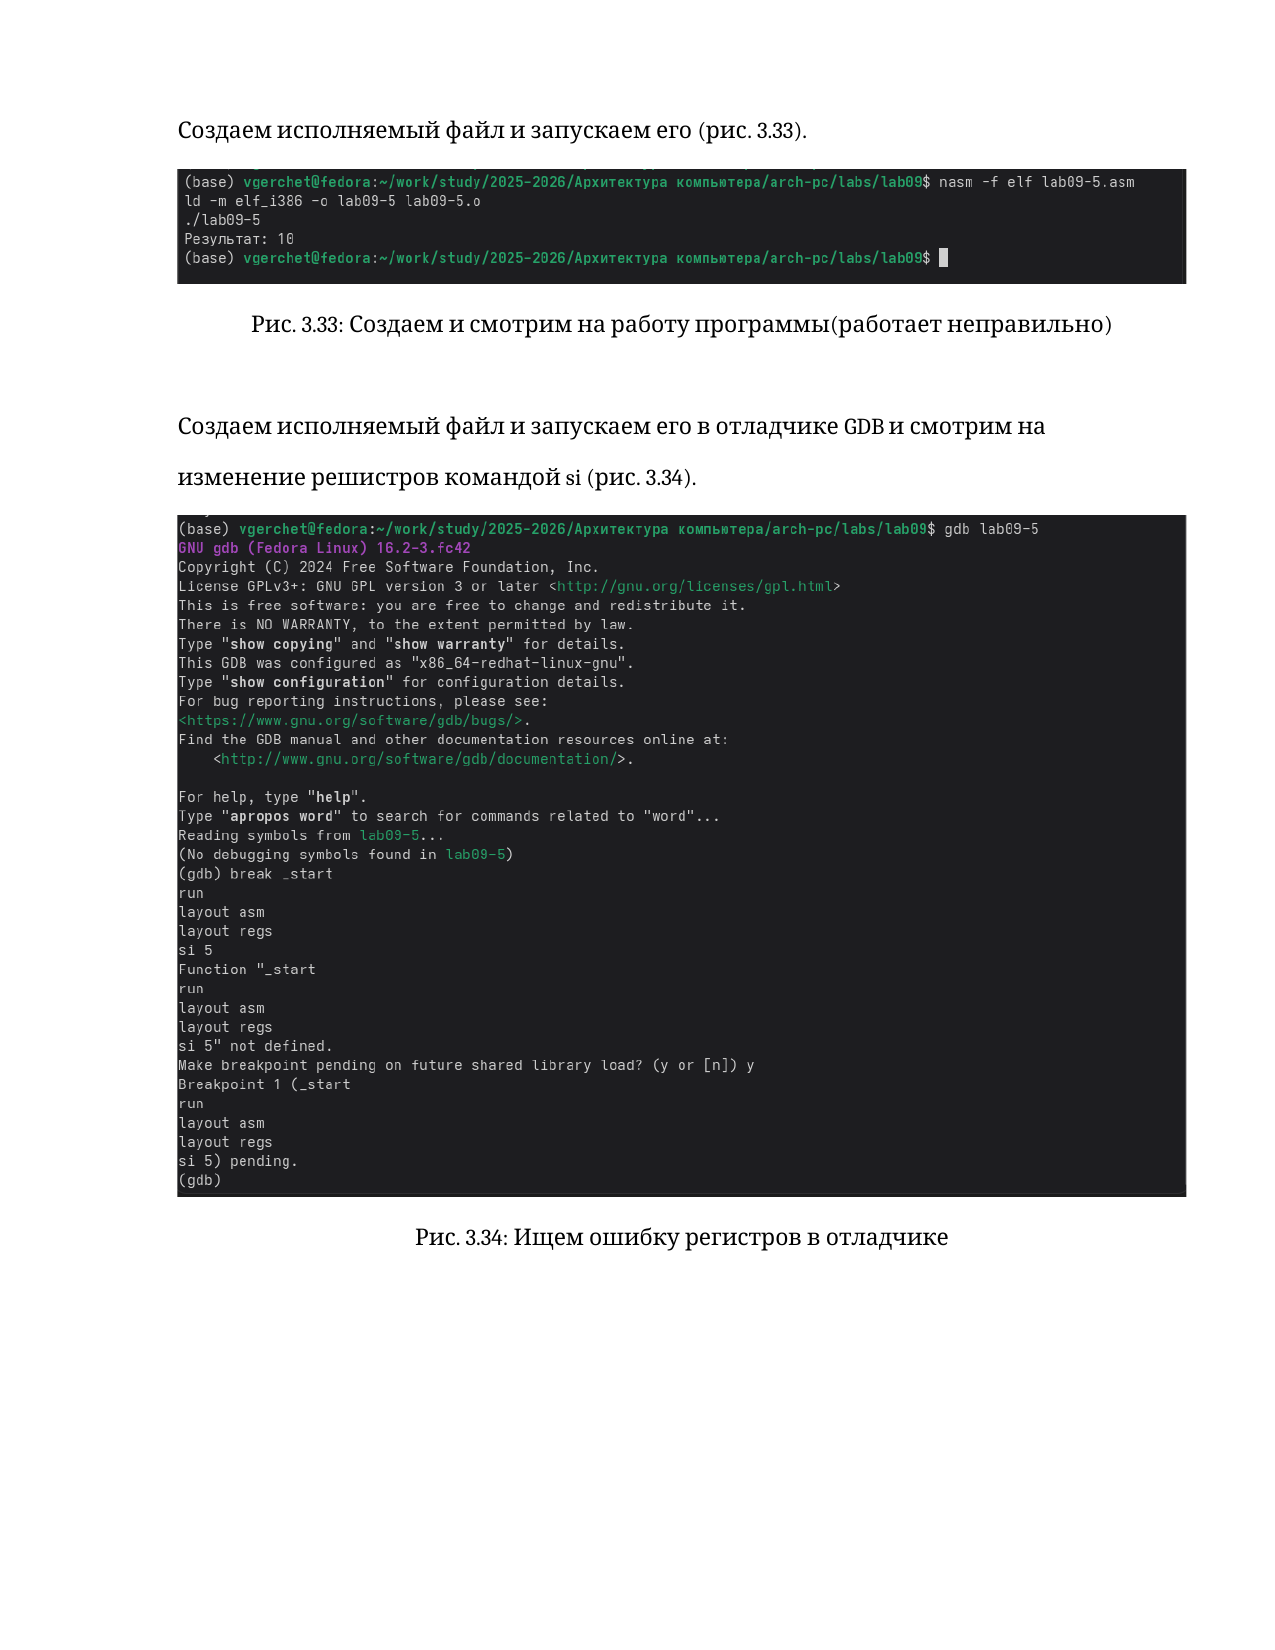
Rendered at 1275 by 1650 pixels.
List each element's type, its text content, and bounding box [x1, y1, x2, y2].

text изменение решистров командой si (рис. 3.34). [177, 465, 1186, 491]
text Рис. 3.34: Ищем ошибку регистров в отладчике [177, 1197, 1186, 1251]
text Создаем исполняемый файл и запускаем его в отладчике GDB и смотрим на [177, 414, 1186, 440]
picture [177, 515, 1187, 1197]
text Создаем исполняемый файл и запускаем его (рис. 3.33). [177, 118, 1186, 144]
text Рис. 3.33: Создаем и смотрим на работу программы(работает неправильно) [177, 284, 1186, 338]
picture [177, 169, 1187, 284]
